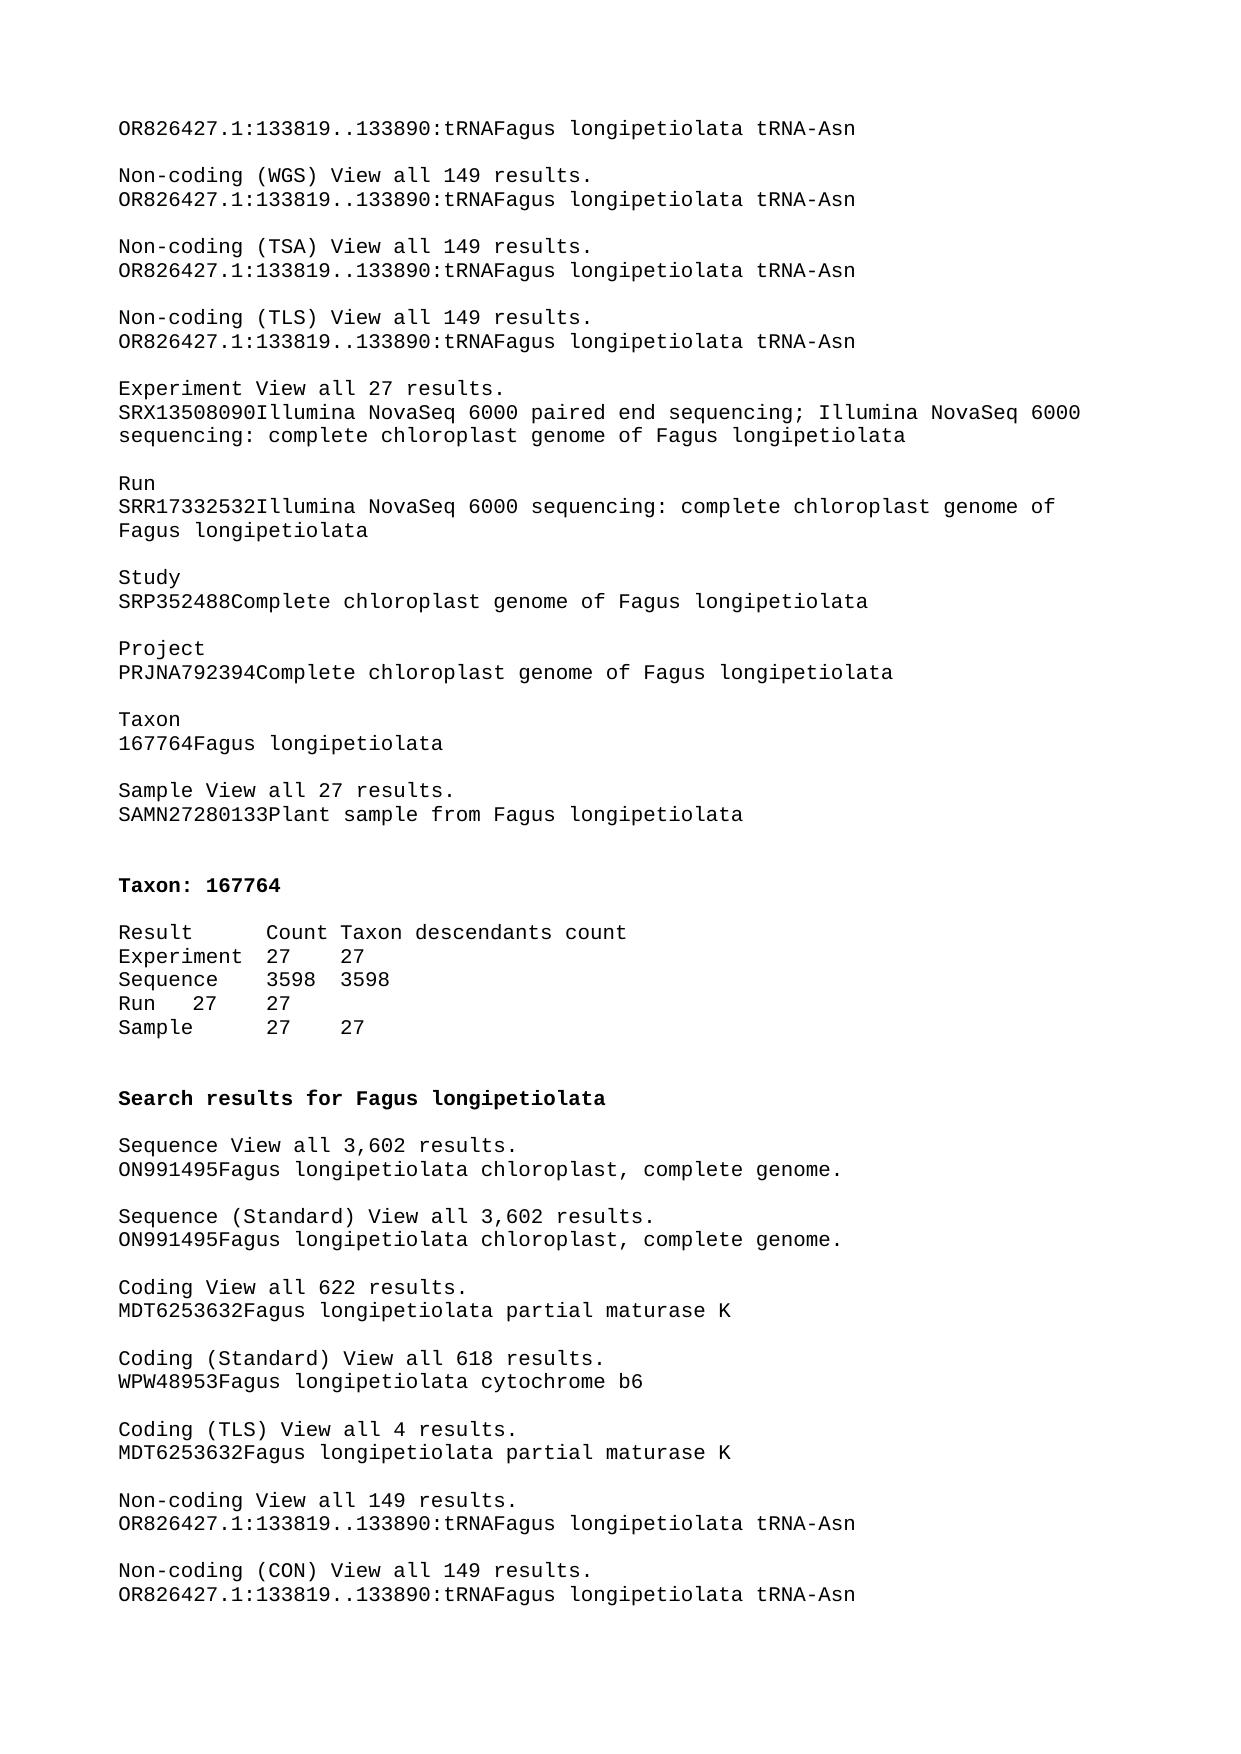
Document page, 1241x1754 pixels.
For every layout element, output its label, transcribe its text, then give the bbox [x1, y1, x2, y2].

text OR826427.1:133819..133890:tRNAFagus longipetiolata tRNA-Asn [118, 1513, 1122, 1537]
text SRX13508090Illumina NovaSeq 6000 paired end sequencing; Illumina NovaSeq 6000 sequencing: complete chloroplast genome of Fagus longipetiolata [118, 402, 1122, 449]
text SAMN27280133Plant sample from Fagus longipetiolata [118, 804, 1122, 827]
text Non-coding (CON) View all 149 results. [118, 1561, 1122, 1584]
text OR826427.1:133819..133890:tRNAFagus longipetiolata tRNA-Asn [118, 118, 1122, 142]
text Experiment 27 27 [118, 946, 1122, 969]
text Sequence View all 3,602 results. [118, 1135, 1122, 1158]
text ON991495Fagus longipetiolata chloroplast, complete genome. [118, 1229, 1122, 1253]
text Run 27 27 [118, 993, 1122, 1017]
text Search results for Fagus longipetiolata [118, 1088, 1122, 1111]
text Experiment View all 27 results. [118, 378, 1122, 402]
text Coding (Standard) View all 618 results. [118, 1348, 1122, 1371]
text SRR17332532Illumina NovaSeq 6000 sequencing: complete chloroplast genome of Fagus longipetiolata [118, 496, 1122, 544]
text Sequence 3598 3598 [118, 969, 1122, 993]
text PRJNA792394Complete chloroplast genome of Fagus longipetiolata [118, 662, 1122, 686]
text Result Count Taxon descendants count [118, 922, 1122, 946]
text OR826427.1:133819..133890:tRNAFagus longipetiolata tRNA-Asn [118, 189, 1122, 213]
text Taxon [118, 709, 1122, 733]
text SRP352488Complete chloroplast genome of Fagus longipetiolata [118, 591, 1122, 615]
text OR826427.1:133819..133890:tRNAFagus longipetiolata tRNA-Asn [118, 260, 1122, 284]
text Non-coding (TSA) View all 149 results. [118, 236, 1122, 260]
text OR826427.1:133819..133890:tRNAFagus longipetiolata tRNA-Asn [118, 331, 1122, 354]
text MDT6253632Fagus longipetiolata partial maturase K [118, 1300, 1122, 1324]
text Project [118, 638, 1122, 662]
text OR826427.1:133819..133890:tRNAFagus longipetiolata tRNA-Asn [118, 1584, 1122, 1608]
text Sample 27 27 [118, 1017, 1122, 1040]
text MDT6253632Fagus longipetiolata partial maturase K [118, 1442, 1122, 1466]
text 167764Fagus longipetiolata [118, 733, 1122, 757]
text Sequence (Standard) View all 3,602 results. [118, 1206, 1122, 1229]
text ON991495Fagus longipetiolata chloroplast, complete genome. [118, 1158, 1122, 1182]
text Study [118, 567, 1122, 591]
text Non-coding (TLS) View all 149 results. [118, 307, 1122, 331]
text Non-coding (WGS) View all 149 results. [118, 165, 1122, 189]
text Non-coding View all 149 results. [118, 1489, 1122, 1513]
text Coding View all 622 results. [118, 1277, 1122, 1300]
text Coding (TLS) View all 4 results. [118, 1419, 1122, 1442]
text Run [118, 473, 1122, 496]
text WPW48953Fagus longipetiolata cytochrome b6 [118, 1371, 1122, 1395]
text Taxon: 167764 [118, 875, 1122, 898]
text Sample View all 27 results. [118, 780, 1122, 804]
